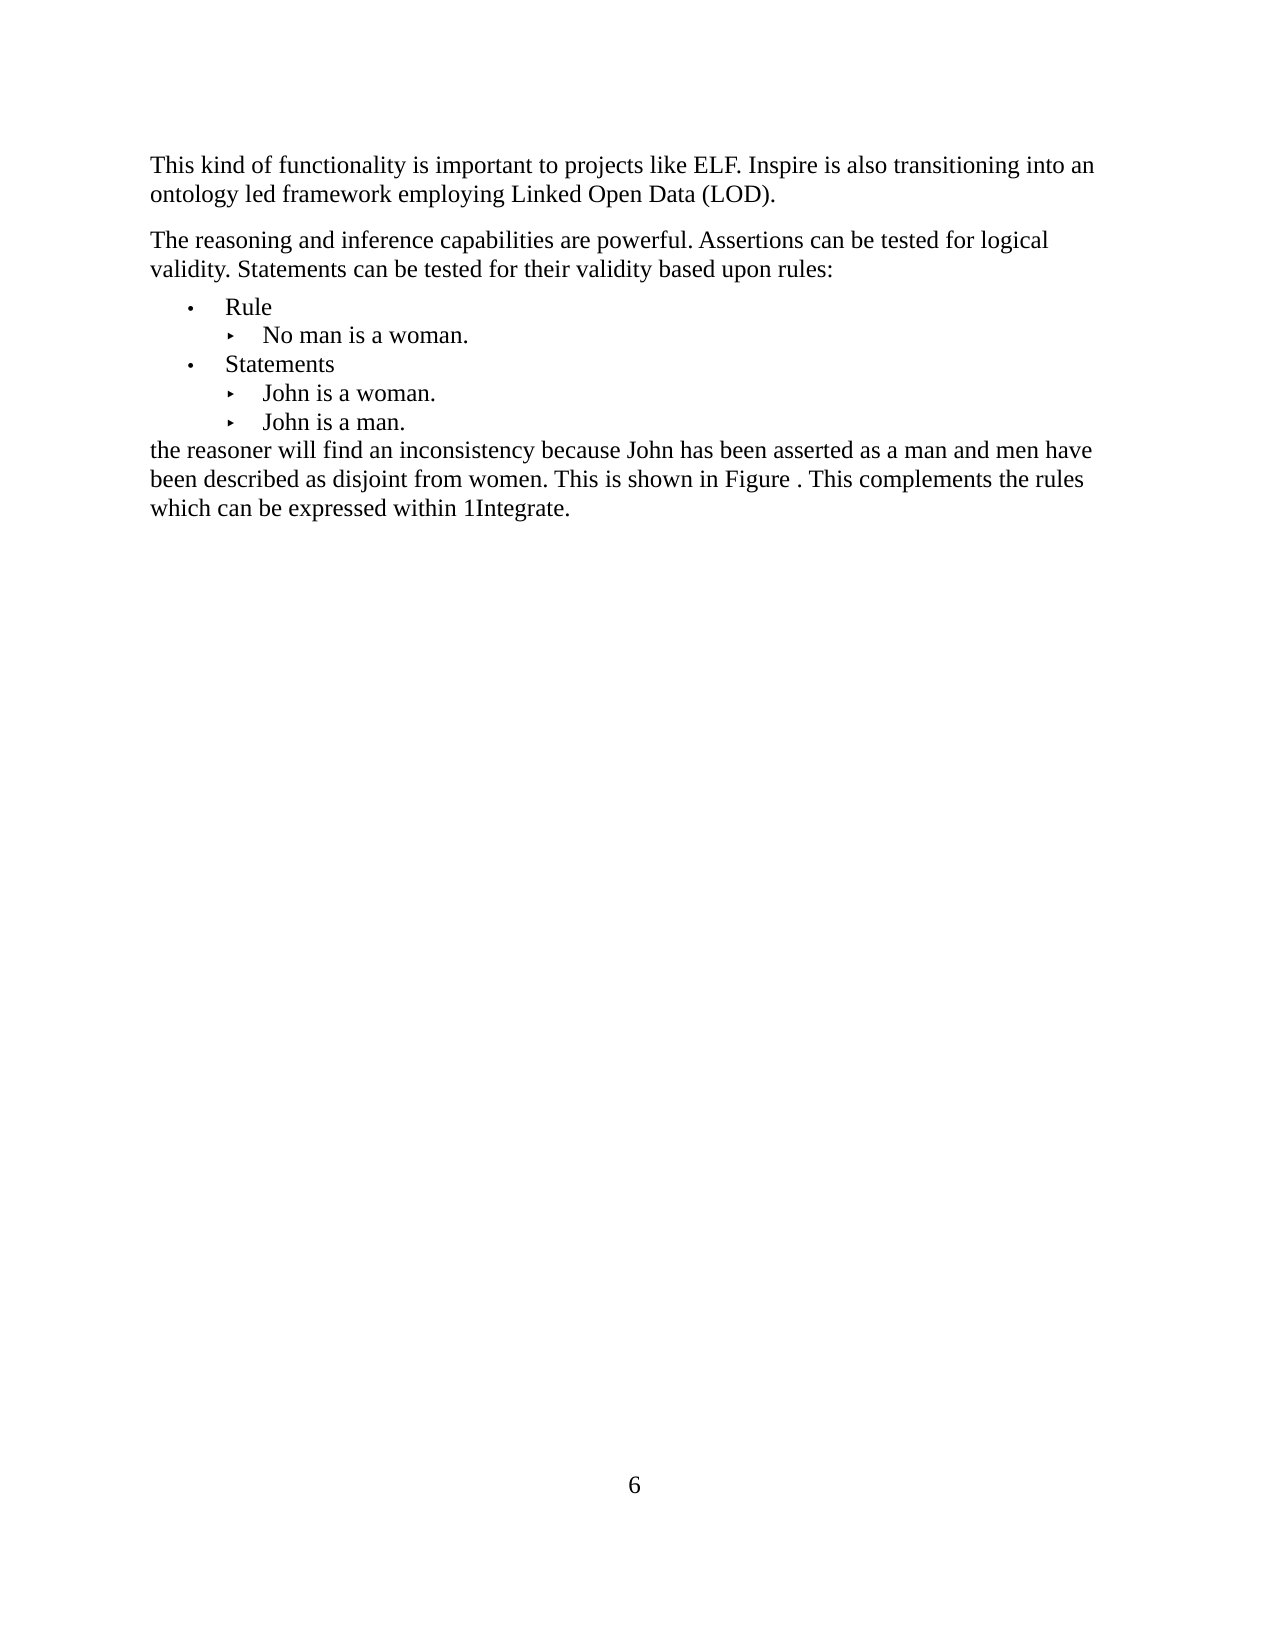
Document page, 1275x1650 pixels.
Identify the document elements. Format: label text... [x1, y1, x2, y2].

list John is a man. [225, 407, 1125, 436]
text This kind of functionality is important to projects like ELF. Inspire is also transitioning into an ontology led framework employing Linked Open Data (LOD). [150, 150, 1125, 207]
list Statements [187, 349, 1125, 378]
list John is a woman. [225, 378, 1125, 407]
list No man is a woman. [225, 321, 1125, 349]
list Rule [187, 292, 1125, 321]
text The reasoning and inference capabilities are powerful. Assertions can be tested for logical validity. Statements can be tested for their validity based upon rules: [150, 225, 1125, 283]
text the reasoner will find an inconsistency because John has been asserted as a man and men have been described as disjoint from women. This is shown in Figure . This complements the rules which can be expressed within 1Integrate. [150, 436, 1125, 522]
